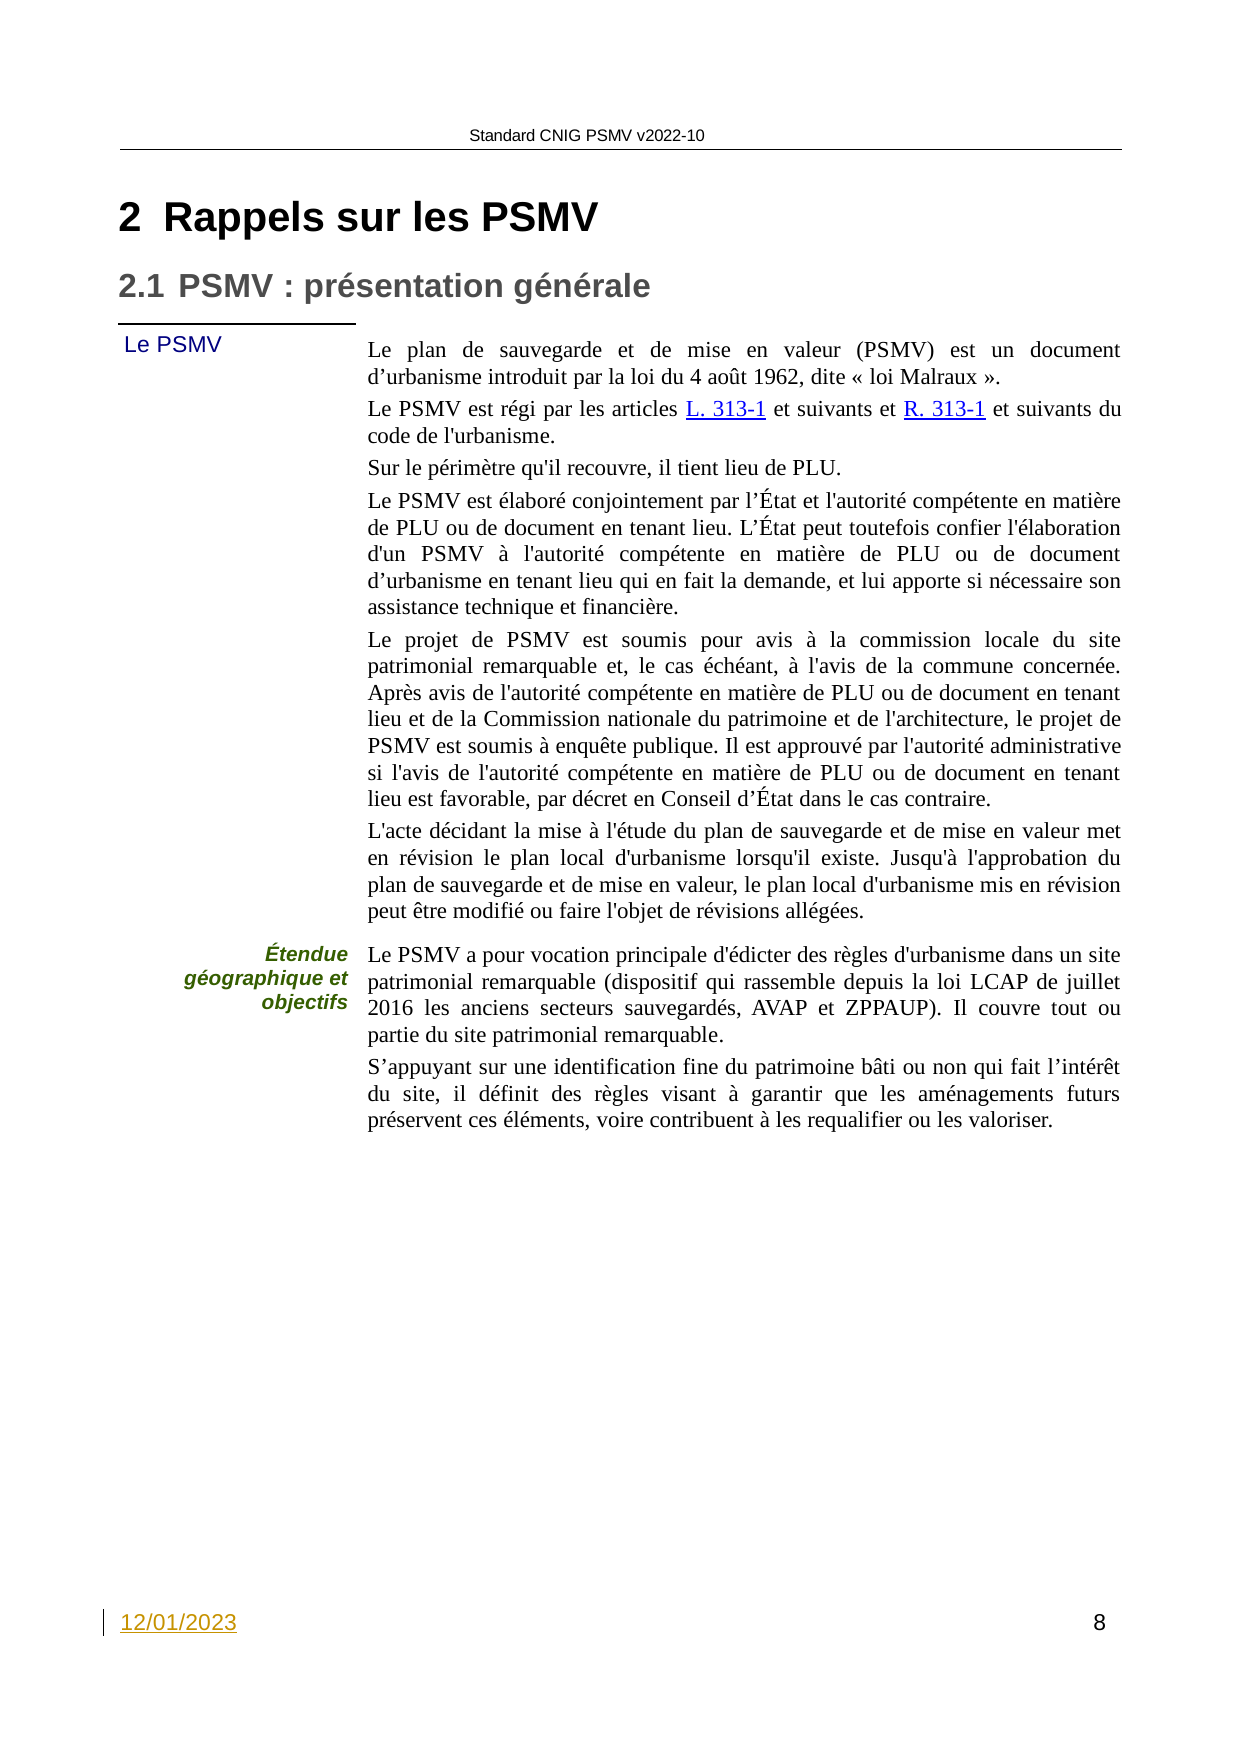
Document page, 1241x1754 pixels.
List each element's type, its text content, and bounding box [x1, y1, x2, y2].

table_header Le plan de sauvegarde et de mise en valeur (PSMV) est un document d’urbanisme introduit par la loi du 4 août 1962, dite « loi Malraux ». Le PSMV est régi par les articles L. 313-1 et suivants et R. 313-1 et suivants du code de l'urbanisme. Sur le périmètre qu'il recouvre, il tient lieu de PLU. Le PSMV est élaboré conjointement par l’État et l'autorité compétente en matière de PLU ou de document en tenant lieu. L’État peut toutefois confier l'élaboration d'un PSMV à l'autorité compétente en matière de PLU ou de document d’urbanisme en tenant lieu qui en fait la demande, et lui apporte si nécessaire son assistance technique et financière. Le projet de PSMV est soumis pour avis à la commission locale du site patrimonial remarquable et, le cas échéant, à l'avis de la commune concernée. Après avis de l'autorité compétente en matière de PLU ou de document en tenant lieu et de la Commission nationale du patrimoine et de l'architecture, le projet de PSMV est soumis à enquête publique. Il est approuvé par l'autorité administrative si l'avis de l'autorité compétente en matière de PLU ou de document en tenant lieu est favorable, par décret en Conseil d’État dans le cas contraire. L'acte décidant la mise à l'étude du plan de sauvegarde et de mise en valeur met en révision le plan local d'urbanisme lorsqu'il existe. Jusqu'à l'approbation du plan de sauvegarde et de mise en valeur, le plan local d'urbanisme mis en révision peut être modifié ou faire l'objet de révisions allégées. [356, 323, 1122, 929]
subtitle PSMV : présentation générale [118, 266, 1122, 304]
table_header Le PSMV [118, 325, 356, 929]
table_header Le PSMV a pour vocation principale d'édicter des règles d'urbanisme dans un site patrimonial remarquable (dispositif qui rassemble depuis la loi LCAP de juillet 2016 les anciens secteurs sauvegardés, AVAP et ZPPAUP). Il couvre tout ou partie du site patrimonial remarquable. S’appuyant sur une identification fine du patrimoine bâti ou non qui fait l’intérêt du site, il définit des règles visant à garantir que les aménagements futurs préservent ces éléments, voire contribuent à les requalifier ou les valoriser. [356, 929, 1122, 1139]
table_header Étendue géographique et objectifs [118, 929, 356, 1139]
subtitle Rappels sur les PSMV [118, 193, 1122, 241]
